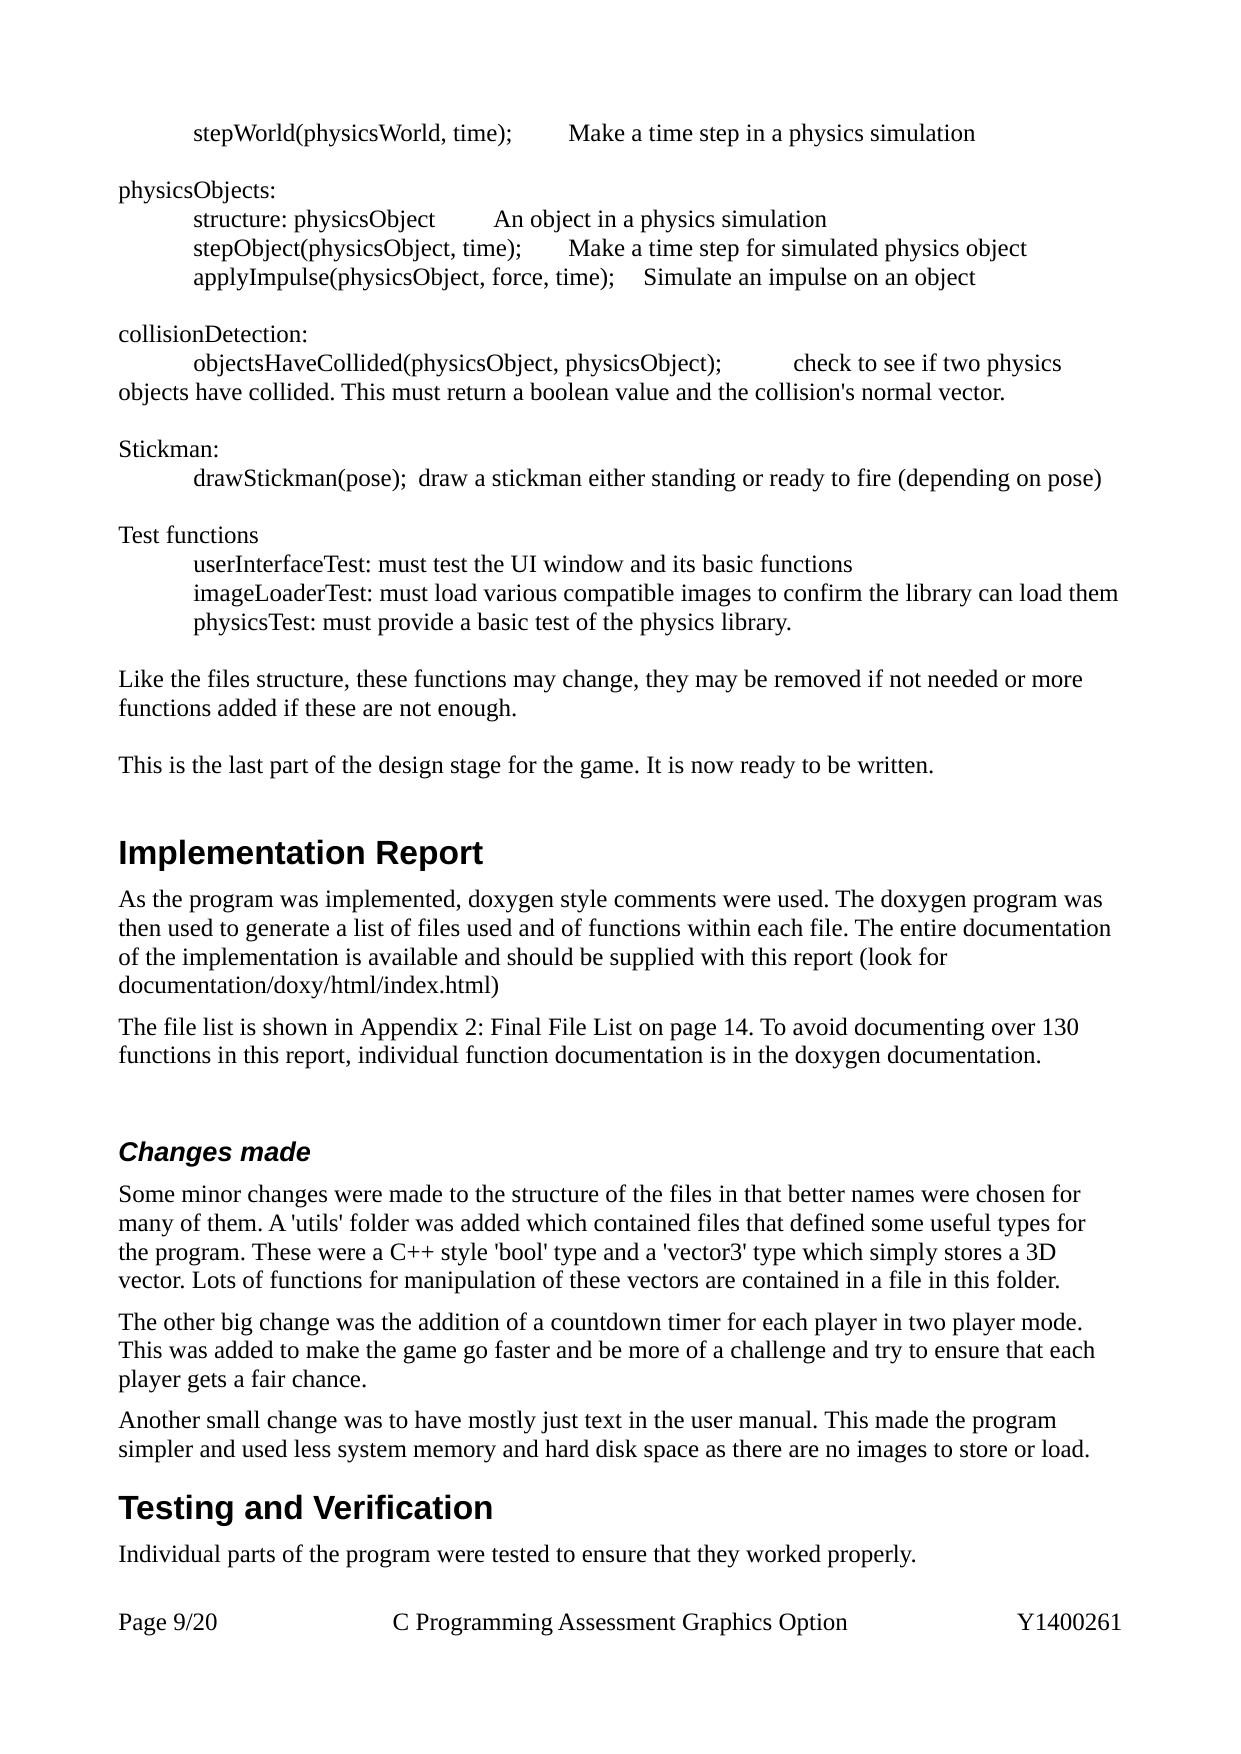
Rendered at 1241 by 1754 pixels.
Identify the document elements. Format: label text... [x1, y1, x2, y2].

text This is the last part of the design stage for the game. It is now ready to be written. [118, 751, 1122, 779]
text Individual parts of the program were tested to ensure that they worked properly. [118, 1539, 1122, 1568]
text As the program was implemented, doxygen style comments were used. The doxygen program was then used to generate a list of files used and of functions within each file. The entire documentation of the implementation is available and should be supplied with this report (look for documentation/doxy/html/index.html) [118, 884, 1122, 999]
text physicsTest: must provide a basic test of the physics library. [118, 607, 1122, 636]
text drawStickman(pose); draw a stickman either standing or ready to fire (depending on pose) [118, 463, 1122, 492]
subtitle Changes made [118, 1136, 1122, 1167]
text userInterfaceTest: must test the UI window and its basic functions [118, 549, 1122, 578]
text Some minor changes were made to the structure of the files in that better names were chosen for many of them. A 'utils' folder was added which contained files that defined some useful types for the program. These were a C++ style 'bool' type and a 'vector3' type which simply stores a 3D vector. Lots of functions for manipulation of these vectors are contained in a file in this folder. [118, 1179, 1122, 1294]
subtitle Testing and Verification [118, 1488, 1122, 1527]
text imageLoaderTest: must load various compatible images to confirm the library can load them [118, 578, 1122, 607]
text The file list is shown in Appendix 2: Final File List on page 13. To avoid documenting over 130 functions in this report, individual function documentation is in the doxygen documentation. [118, 1012, 1122, 1069]
text Like the files structure, these functions may change, they may be removed if not needed or more functions added if these are not enough. [118, 664, 1122, 722]
subtitle Implementation Report [118, 833, 1122, 872]
text The other big change was the addition of a countdown timer for each player in two player mode. This was added to make the game go faster and be more of a challenge and try to ensure that each player gets a fair chance. [118, 1307, 1122, 1393]
text objectsHaveCollided(physicsObject, physicsObject); check to see if two physics objects have collided. This must return a boolean value and the collision's normal vector. [118, 348, 1122, 406]
text Another small change was to have mostly just text in the user manual. This made the program simpler and used less system memory and hard disk space as there are no images to store or load. [118, 1406, 1122, 1463]
text Test functions [118, 521, 1122, 549]
text structure: physicsObject An object in a physics simulation [118, 204, 1122, 233]
text stepObject(physicsObject, time); Make a time step for simulated physics object [118, 233, 1122, 262]
text applyImpulse(physicsObject, force, time); Simulate an impulse on an object [118, 262, 1122, 291]
text Stickman: [118, 434, 1122, 463]
text physicsObjects: [118, 176, 1122, 204]
text stepWorld(physicsWorld, time); Make a time step in a physics simulation [118, 118, 1122, 147]
text collisionDetection: [118, 319, 1122, 348]
